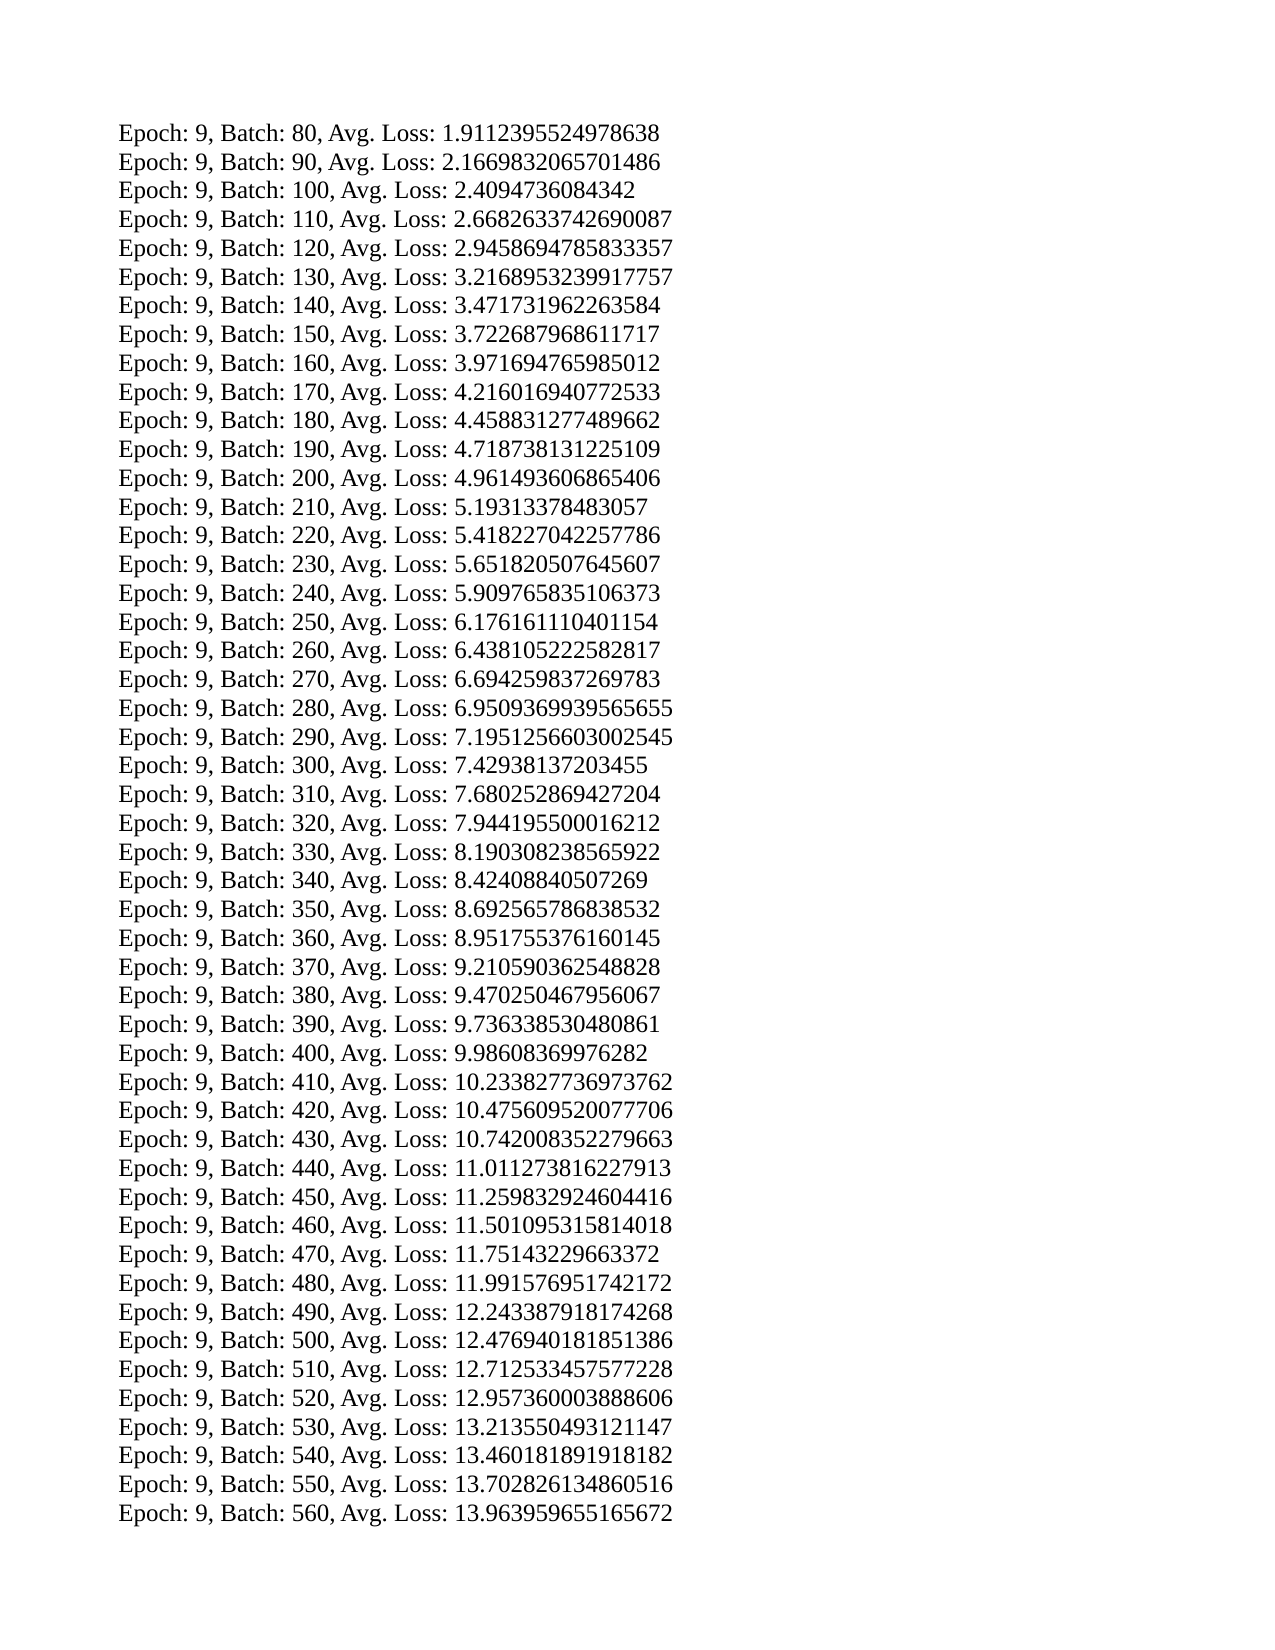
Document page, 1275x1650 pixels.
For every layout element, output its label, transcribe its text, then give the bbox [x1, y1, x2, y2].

text Epoch: 9, Batch: 340, Avg. Loss: 8.42408840507269 [118, 866, 1157, 894]
text Epoch: 9, Batch: 410, Avg. Loss: 10.233827736973762 [118, 1067, 1157, 1096]
text Epoch: 9, Batch: 520, Avg. Loss: 12.957360003888606 [118, 1383, 1157, 1412]
text Epoch: 9, Batch: 260, Avg. Loss: 6.438105222582817 [118, 636, 1157, 664]
text Epoch: 9, Batch: 530, Avg. Loss: 13.213550493121147 [118, 1412, 1157, 1441]
text Epoch: 9, Batch: 200, Avg. Loss: 4.961493606865406 [118, 463, 1157, 492]
text Epoch: 9, Batch: 90, Avg. Loss: 2.1669832065701486 [118, 147, 1157, 176]
text Epoch: 9, Batch: 510, Avg. Loss: 12.712533457577228 [118, 1354, 1157, 1383]
text Epoch: 9, Batch: 500, Avg. Loss: 12.476940181851386 [118, 1326, 1157, 1354]
text Epoch: 9, Batch: 460, Avg. Loss: 11.501095315814018 [118, 1211, 1157, 1239]
text Epoch: 9, Batch: 330, Avg. Loss: 8.190308238565922 [118, 837, 1157, 866]
text Epoch: 9, Batch: 440, Avg. Loss: 11.011273816227913 [118, 1153, 1157, 1182]
text Epoch: 9, Batch: 370, Avg. Loss: 9.210590362548828 [118, 952, 1157, 981]
text Epoch: 9, Batch: 240, Avg. Loss: 5.909765835106373 [118, 578, 1157, 607]
text Epoch: 9, Batch: 100, Avg. Loss: 2.4094736084342 [118, 176, 1157, 204]
text Epoch: 9, Batch: 380, Avg. Loss: 9.470250467956067 [118, 981, 1157, 1009]
text Epoch: 9, Batch: 280, Avg. Loss: 6.9509369939565655 [118, 693, 1157, 722]
text Epoch: 9, Batch: 430, Avg. Loss: 10.742008352279663 [118, 1124, 1157, 1153]
text Epoch: 9, Batch: 180, Avg. Loss: 4.458831277489662 [118, 406, 1157, 434]
text Epoch: 9, Batch: 210, Avg. Loss: 5.19313378483057 [118, 492, 1157, 521]
text Epoch: 9, Batch: 470, Avg. Loss: 11.75143229663372 [118, 1239, 1157, 1268]
text Epoch: 9, Batch: 170, Avg. Loss: 4.216016940772533 [118, 377, 1157, 406]
text Epoch: 9, Batch: 310, Avg. Loss: 7.680252869427204 [118, 779, 1157, 808]
text Epoch: 9, Batch: 270, Avg. Loss: 6.694259837269783 [118, 664, 1157, 693]
text Epoch: 9, Batch: 490, Avg. Loss: 12.243387918174268 [118, 1297, 1157, 1326]
text Epoch: 9, Batch: 190, Avg. Loss: 4.718738131225109 [118, 434, 1157, 463]
text Epoch: 9, Batch: 480, Avg. Loss: 11.991576951742172 [118, 1268, 1157, 1297]
text Epoch: 9, Batch: 320, Avg. Loss: 7.944195500016212 [118, 808, 1157, 837]
text Epoch: 9, Batch: 420, Avg. Loss: 10.475609520077706 [118, 1096, 1157, 1124]
text Epoch: 9, Batch: 290, Avg. Loss: 7.1951256603002545 [118, 722, 1157, 751]
text Epoch: 9, Batch: 120, Avg. Loss: 2.9458694785833357 [118, 233, 1157, 262]
text Epoch: 9, Batch: 400, Avg. Loss: 9.98608369976282 [118, 1038, 1157, 1067]
text Epoch: 9, Batch: 220, Avg. Loss: 5.418227042257786 [118, 521, 1157, 549]
text Epoch: 9, Batch: 350, Avg. Loss: 8.692565786838532 [118, 894, 1157, 923]
text Epoch: 9, Batch: 140, Avg. Loss: 3.471731962263584 [118, 291, 1157, 319]
text Epoch: 9, Batch: 540, Avg. Loss: 13.460181891918182 [118, 1441, 1157, 1469]
text Epoch: 9, Batch: 230, Avg. Loss: 5.651820507645607 [118, 549, 1157, 578]
text Epoch: 9, Batch: 560, Avg. Loss: 13.963959655165672 [118, 1498, 1157, 1527]
text Epoch: 9, Batch: 300, Avg. Loss: 7.42938137203455 [118, 751, 1157, 779]
text Epoch: 9, Batch: 250, Avg. Loss: 6.176161110401154 [118, 607, 1157, 636]
text Epoch: 9, Batch: 550, Avg. Loss: 13.702826134860516 [118, 1469, 1157, 1498]
text Epoch: 9, Batch: 80, Avg. Loss: 1.9112395524978638 [118, 118, 1157, 147]
text Epoch: 9, Batch: 390, Avg. Loss: 9.736338530480861 [118, 1009, 1157, 1038]
text Epoch: 9, Batch: 450, Avg. Loss: 11.259832924604416 [118, 1182, 1157, 1211]
text Epoch: 9, Batch: 360, Avg. Loss: 8.951755376160145 [118, 923, 1157, 952]
text Epoch: 9, Batch: 130, Avg. Loss: 3.2168953239917757 [118, 262, 1157, 291]
text Epoch: 9, Batch: 160, Avg. Loss: 3.971694765985012 [118, 348, 1157, 377]
text Epoch: 9, Batch: 110, Avg. Loss: 2.6682633742690087 [118, 204, 1157, 233]
text Epoch: 9, Batch: 150, Avg. Loss: 3.722687968611717 [118, 319, 1157, 348]
